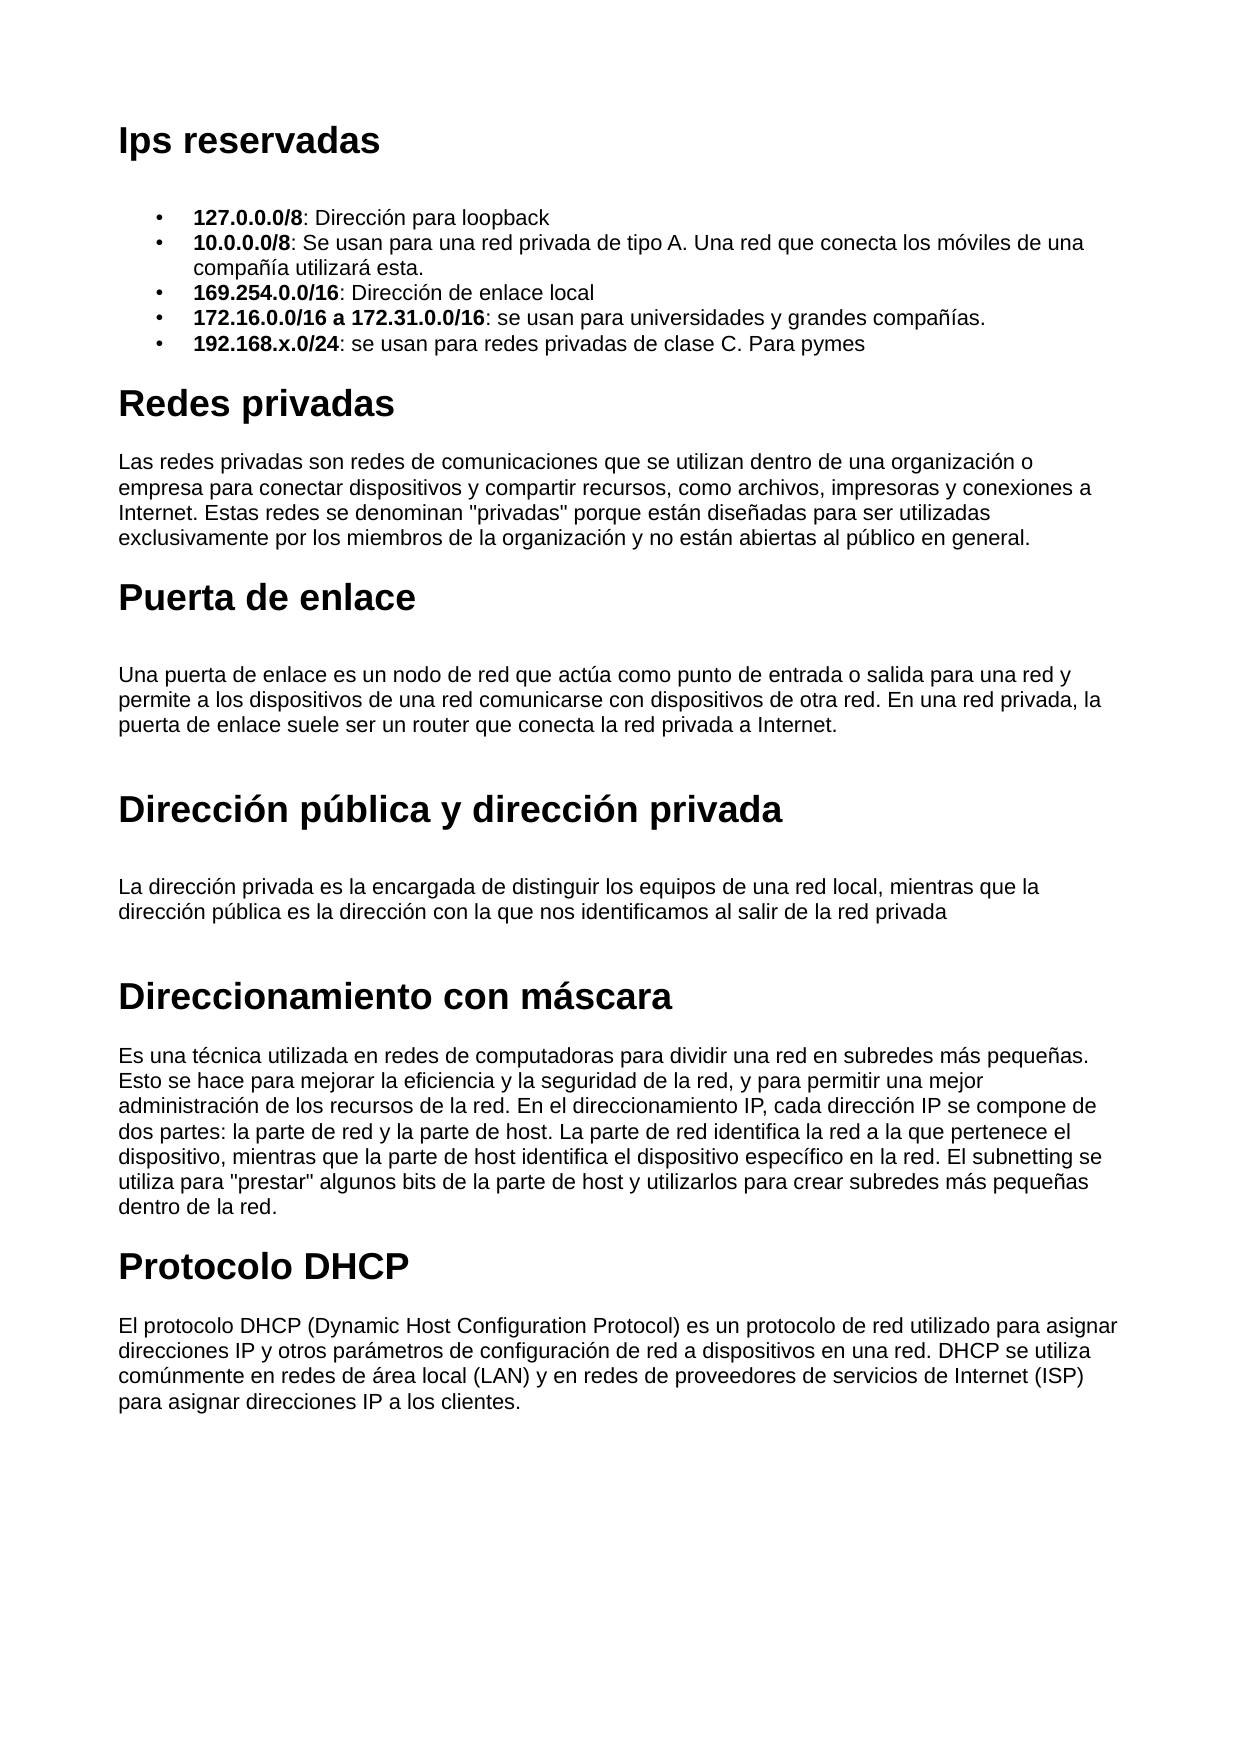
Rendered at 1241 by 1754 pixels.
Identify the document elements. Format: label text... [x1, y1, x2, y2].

text Es una técnica utilizada en redes de computadoras para dividir una red en subredes más pequeñas. Esto se hace para mejorar la eficiencia y la seguridad de la red, y para permitir una mejor administración de los recursos de la red. En el direccionamiento IP, cada dirección IP se compone de dos partes: la parte de red y la parte de host. La parte de red identifica la red a la que pertenece el dispositivo, mientras que la parte de host identifica el dispositivo específico en la red. El subnetting se utiliza para "prestar" algunos bits de la parte de host y utilizarlos para crear subredes más pequeñas dentro de la red. [118, 1043, 1122, 1219]
text La dirección privada es la encargada de distinguir los equipos de una red local, mientras que la dirección pública es la dirección con la que nos identificamos al salir de la red privada [118, 874, 1122, 924]
text El protocolo DHCP (Dynamic Host Configuration Protocol) es un protocolo de red utilizado para asignar direcciones IP y otros parámetros de configuración de red a dispositivos en una red. DHCP se utiliza comúnmente en redes de área local (LAN) y en redes de proveedores de servicios de Internet (ISP) para asignar direcciones IP a los clientes. [118, 1313, 1122, 1414]
list 172.16.0.0/16 a 172.31.0.0/16: se usan para universidades y grandes compañías. [156, 305, 1122, 330]
text Protocolo DHCP [118, 1244, 1122, 1288]
text Direccionamiento con máscara [118, 974, 1122, 1018]
list 192.168.x.0/24: se usan para redes privadas de clase C. Para pymes [156, 330, 1122, 381]
text Ips reservadas [118, 118, 1122, 161]
list 10.0.0.0/8: Se usan para una red privada de tipo A. Una red que conecta los móviles de una compañía utilizará esta. [156, 229, 1122, 280]
text Redes privadas [118, 381, 1122, 424]
text Una puerta de enlace es un nodo de red que actúa como punto de entrada o salida para una red y permite a los dispositivos de una red comunicarse con dispositivos de otra red. En una red privada, la puerta de enlace suele ser un router que conecta la red privada a Internet. [118, 661, 1122, 737]
list 169.254.0.0/16: Dirección de enlace local [156, 280, 1122, 305]
list 127.0.0.0/8: Dirección para loopback [156, 204, 1122, 229]
text Dirección pública y dirección privada [118, 787, 1122, 831]
text Las redes privadas son redes de comunicaciones que se utilizan dentro de una organización o empresa para conectar dispositivos y compartir recursos, como archivos, impresoras y conexiones a Internet. Estas redes se denominan "privadas" porque están diseñadas para ser utilizadas exclusivamente por los miembros de la organización y no están abiertas al público en general. [118, 449, 1122, 550]
text Puerta de enlace [118, 575, 1122, 618]
